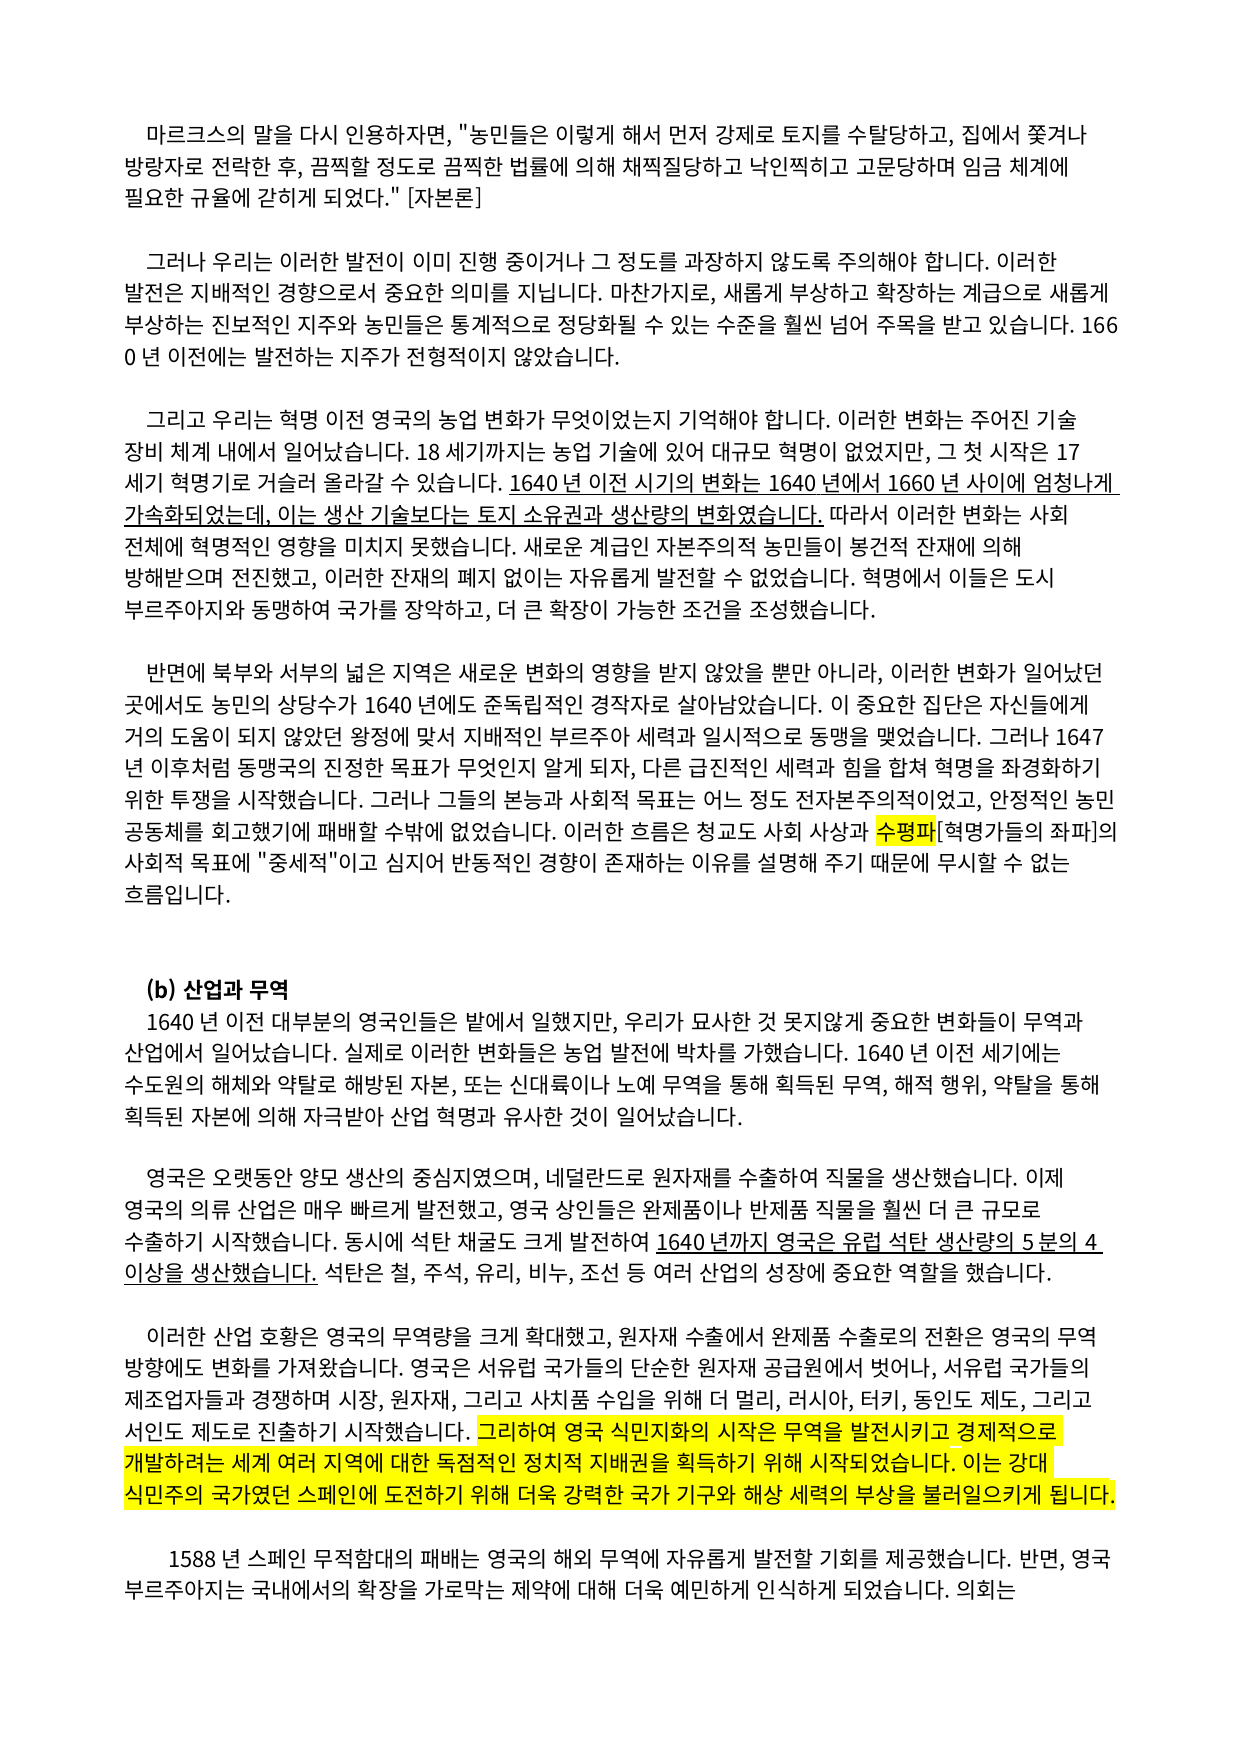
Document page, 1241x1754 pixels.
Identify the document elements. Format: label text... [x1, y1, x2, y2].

text 영국은 오랫동안 양모 생산의 중심지였으며, 네덜란드로 원자재를 수출하여 직물을 생산했습니다. 이제 영국의 의류 산업은 매우 빠르게 발전했고, 영국 상인들은 완제품이나 반제품 직물을 훨씬 더 큰 규모로 수출하기 시작했습니다. 동시에 석탄 채굴도 크게 발전하여 1640년까지 영국은 유럽 석탄 생산량의 5분의 4 이상을 생산했습니다. 석탄은 철, 주석, 유리, 비누, 조선 등 여러 산업의 성장에 중요한 역할을 했습니다. [124, 1161, 1122, 1288]
text 마르크스의 말을 다시 인용하자면, "농민들은 이렇게 해서 먼저 강제로 토지를 수탈당하고, 집에서 쫓겨나 방랑자로 전락한 후, 끔찍할 정도로 끔찍한 법률에 의해 채찍질당하고 낙인찍히고 고문당하며 임금 체계에 필요한 규율에 갇히게 되었다." [자본론] [124, 118, 1122, 213]
text 그러나 우리는 이러한 발전이 이미 진행 중이거나 그 정도를 과장하지 않도록 주의해야 합니다. 이러한 발전은 지배적인 경향으로서 중요한 의미를 지닙니다. 마찬가지로, 새롭게 부상하고 확장하는 계급으로 새롭게 부상하는 진보적인 지주와 농민들은 통계적으로 정당화될 수 있는 수준을 훨씬 넘어 주목을 받고 있습니다. 1660년 이전에는 발전하는 지주가 전형적이지 않았습니다. [124, 245, 1122, 371]
text 1588년 스페인 무적함대의 패배는 영국의 해외 무역에 자유롭게 발전할 기회를 제공했습니다. 반면, 영국 부르주아지는 국내에서의 확장을 가로막는 제약에 대해 더욱 예민하게 인식하게 되었습니다. 의회는 [124, 1542, 1122, 1605]
text 1640년 이전 대부분의 영국인들은 밭에서 일했지만, 우리가 묘사한 것 못지않게 중요한 변화들이 무역과 산업에서 일어났습니다. 실제로 이러한 변화들은 농업 발전에 박차를 가했습니다. 1640년 이전 세기에는 수도원의 해체와 약탈로 해방된 자본, 또는 신대륙이나 노예 무역을 통해 획득된 무역, 해적 행위, 약탈을 통해 획득된 자본에 의해 자극받아 산업 혁명과 유사한 것이 일어났습니다. [124, 1005, 1122, 1132]
text 이러한 산업 호황은 영국의 무역량을 크게 확대했고, 원자재 수출에서 완제품 수출로의 전환은 영국의 무역 방향에도 변화를 가져왔습니다. 영국은 서유럽 국가들의 단순한 원자재 공급원에서 벗어나, 서유럽 국가들의 제조업자들과 경쟁하며 시장, 원자재, 그리고 사치품 수입을 위해 더 멀리, 러시아, 터키, 동인도 제도, 그리고 서인도 제도로 진출하기 시작했습니다. 그리하여 영국 식민지화의 시작은 무역을 발전시키고 경제적으로 개발하려는 세계 여러 지역에 대한 독점적인 정치적 지배권을 획득하기 위해 시작되었습니다. 이는 강대 식민주의 국가였던 스페인에 도전하기 위해 더욱 강력한 국가 기구와 해상 세력의 부상을 불러일으키게 됩니다. [124, 1320, 1122, 1510]
text (b) 산업과 무역 [124, 973, 1122, 1005]
text 반면에 북부와 서부의 넓은 지역은 새로운 변화의 영향을 받지 않았을 뿐만 아니라, 이러한 변화가 일어났던 곳에서도 농민의 상당수가 1640년에도 준독립적인 경작자로 살아남았습니다. 이 중요한 집단은 자신들에게 거의 도움이 되지 않았던 왕정에 맞서 지배적인 부르주아 세력과 일시적으로 동맹을 맺었습니다. 그러나 1647년 이후처럼 동맹국의 진정한 목표가 무엇인지 알게 되자, 다른 급진적인 세력과 힘을 합쳐 혁명을 좌경화하기 위한 투쟁을 시작했습니다. 그러나 그들의 본능과 사회적 목표는 어느 정도 전자본주의적이었고, 안정적인 농민 공동체를 회고했기에 패배할 수밖에 없었습니다. 이러한 흐름은 청교도 사회 사상과 수평파[혁명가들의 좌파]의 사회적 목표에 "중세적"이고 심지어 반동적인 경향이 존재하는 이유를 설명해 주기 때문에 무시할 수 없는 흐름입니다. [124, 656, 1122, 910]
text 그리고 우리는 혁명 이전 영국의 농업 변화가 무엇이었는지 기억해야 합니다. 이러한 변화는 주어진 기술 장비 체계 내에서 일어났습니다. 18세기까지는 농업 기술에 있어 대규모 혁명이 없었지만, 그 첫 시작은 17세기 혁명기로 거슬러 올라갈 수 있습니다. 1640년 이전 시기의 변화는 1640년에서 1660년 사이에 엄청나게 가속화되었는데, 이는 생산 기술보다는 토지 소유권과 생산량의 변화였습니다. 따라서 이러한 변화는 사회 전체에 혁명적인 영향을 미치지 못했습니다. 새로운 계급인 자본주의적 농민들이 봉건적 잔재에 의해 방해받으며 전진했고, 이러한 잔재의 폐지 없이는 자유롭게 발전할 수 없었습니다. 혁명에서 이들은 도시 부르주아지와 동맹하여 국가를 장악하고, 더 큰 확장이 가능한 조건을 조성했습니다. [124, 403, 1122, 625]
